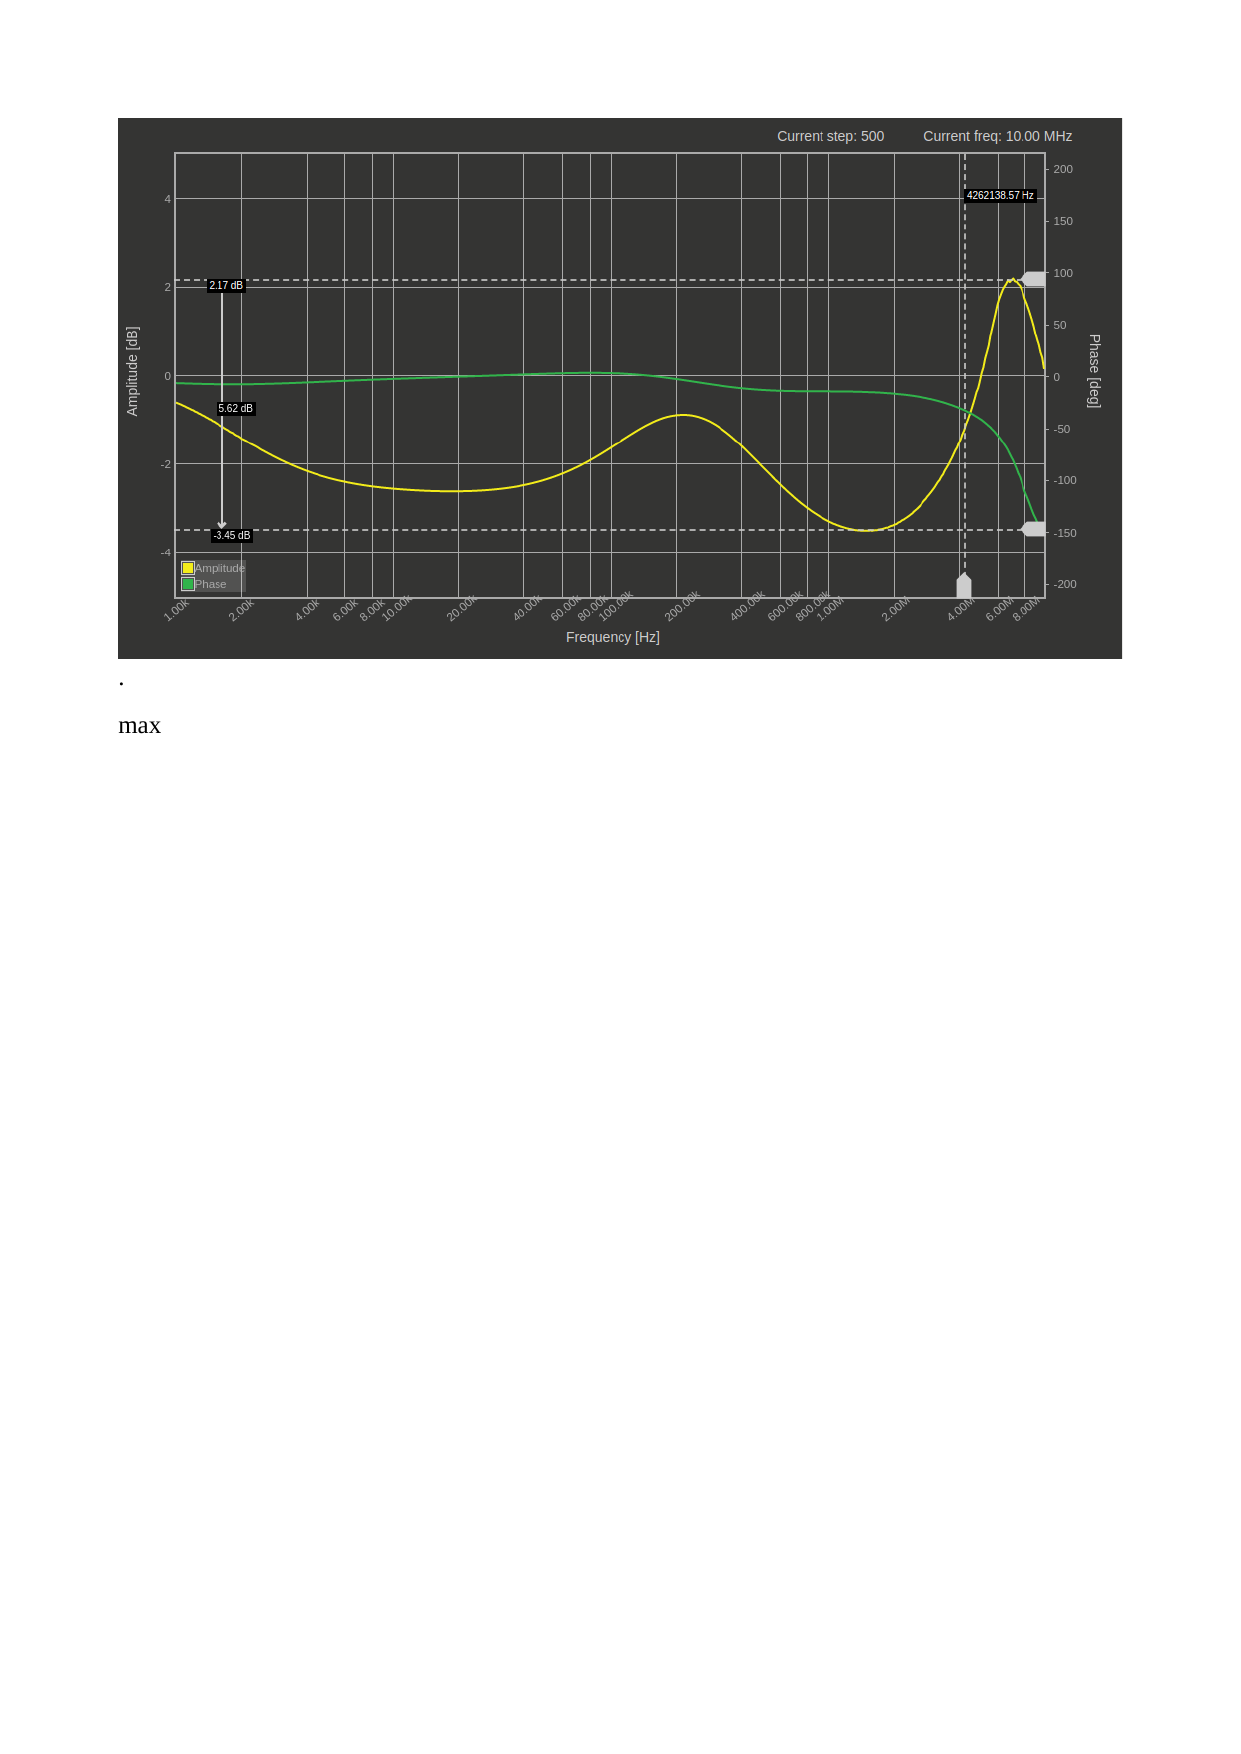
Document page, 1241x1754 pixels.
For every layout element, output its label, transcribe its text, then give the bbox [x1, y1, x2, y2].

text max [118, 710, 1122, 739]
text . [118, 659, 1122, 691]
picture [118, 118, 1123, 659]
